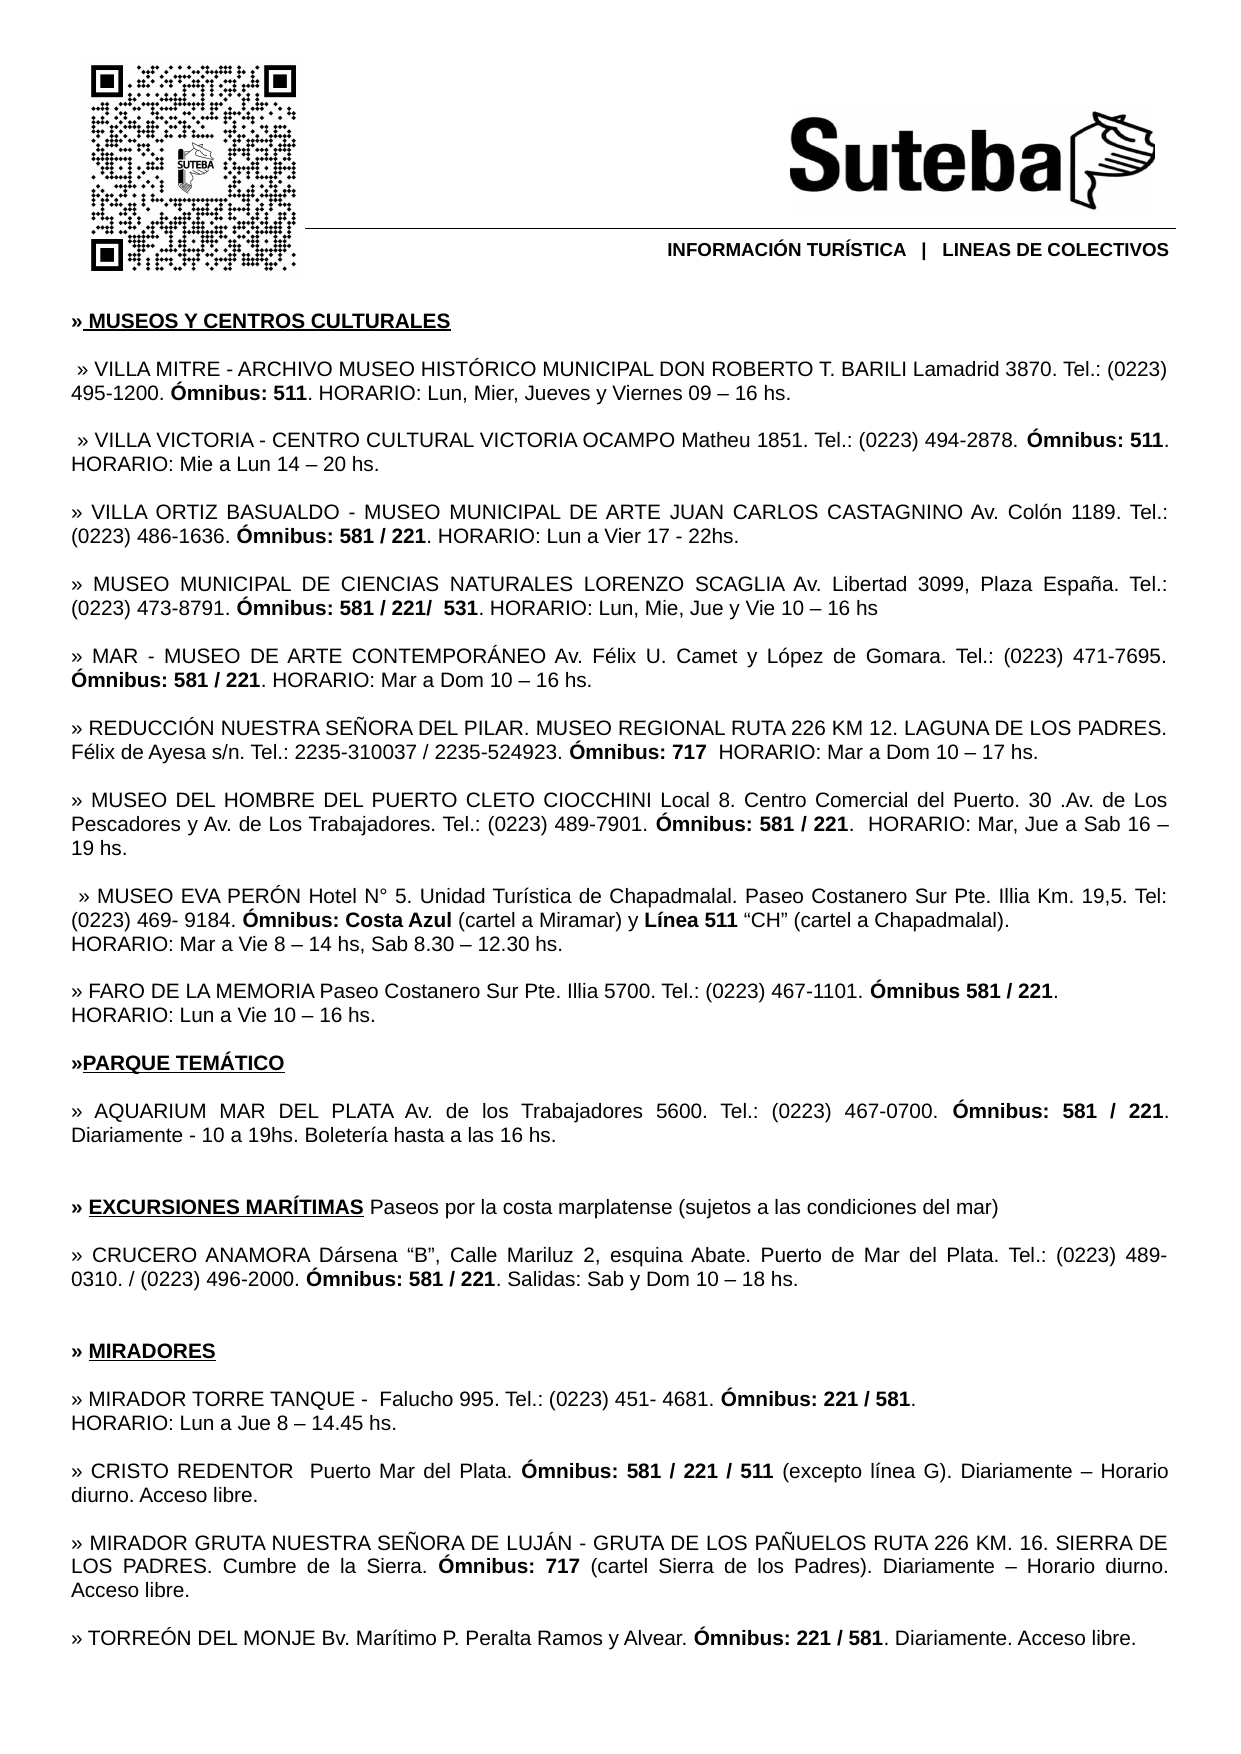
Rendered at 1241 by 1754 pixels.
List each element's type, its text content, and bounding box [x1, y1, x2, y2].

text » MUSEO MUNICIPAL DE CIENCIAS NATURALES LORENZO SCAGLIA Av. Libertad 3099, Plaza España. Tel.: (0223) 473-8791. Ómnibus: 581 / 221/ 531. HORARIO: Lun, Mie, Jue y Vie 10 – 16 hs [71, 572, 1169, 620]
text » MIRADOR GRUTA NUESTRA SEÑORA DE LUJÁN - GRUTA DE LOS PAÑUELOS RUTA 226 KM. 16. SIERRA DE LOS PADRES. Cumbre de la Sierra. Ómnibus: 717 (cartel Sierra de los Padres). Diariamente – Horario diurno. Acceso libre. [71, 1530, 1169, 1602]
text » CRISTO REDENTOR Puerto Mar del Plata. Ómnibus: 581 / 221 / 511 (excepto línea G). Diariamente – Horario diurno. Acceso libre. [71, 1458, 1169, 1506]
text INFORMACIÓN TURÍSTICA | LINEAS DE COLECTIVOS [305, 239, 1169, 261]
text » VILLA MITRE - ARCHIVO MUSEO HISTÓRICO MUNICIPAL DON ROBERTO T. BARILI Lamadrid 3870. Tel.: (0223) 495-1200. Ómnibus: 511. HORARIO: Lun, Mier, Jueves y Viernes 09 – 16 hs. [71, 356, 1169, 404]
text » MIRADOR TORRE TANQUE - Falucho 995. Tel.: (0223) 451- 4681. Ómnibus: 221 / 581. [71, 1387, 1169, 1411]
text » FARO DE LA MEMORIA Paseo Costanero Sur Pte. Illia 5700. Tel.: (0223) 467-1101. Ómnibus 581 / 221. [71, 979, 1169, 1003]
text » VILLA VICTORIA - CENTRO CULTURAL VICTORIA OCAMPO Matheu 1851. Tel.: (0223) 494-2878. Ómnibus: 511. HORARIO: Mie a Lun 14 – 20 hs. [71, 428, 1169, 476]
text » MUSEO DEL HOMBRE DEL PUERTO CLETO CIOCCHINI Local 8. Centro Comercial del Puerto. 30 .Av. de Los Pescadores y Av. de Los Trabajadores. Tel.: (0223) 489-7901. Ómnibus: 581 / 221. HORARIO: Mar, Jue a Sab 16 – 19 hs. [71, 788, 1169, 859]
text HORARIO: Mar a Vie 8 – 14 hs, Sab 8.30 – 12.30 hs. [71, 931, 1169, 955]
text » VILLA ORTIZ BASUALDO - MUSEO MUNICIPAL DE ARTE JUAN CARLOS CASTAGNINO Av. Colón 1189. Tel.: (0223) 486-1636. Ómnibus: 581 / 221. HORARIO: Lun a Vier 17 - 22hs. [71, 500, 1169, 548]
text » REDUCCIÓN NUESTRA SEÑORA DEL PILAR. MUSEO REGIONAL RUTA 226 KM 12. LAGUNA DE LOS PADRES. Félix de Ayesa s/n. Tel.: 2235-310037 / 2235-524923. Ómnibus: 717 HORARIO: Mar a Dom 10 – 17 hs. [71, 716, 1169, 764]
text HORARIO: Lun a Vie 10 – 16 hs. [71, 1003, 1169, 1027]
text »PARQUE TEMÁTICO [71, 1051, 1169, 1075]
text » MUSEO EVA PERÓN Hotel N° 5. Unidad Turística de Chapadmalal. Paseo Costanero Sur Pte. Illia Km. 19,5. Tel: (0223) 469- 9184. Ómnibus: Costa Azul (cartel a Miramar) y Línea 511 “CH” (cartel a Chapadmalal). [71, 883, 1169, 931]
text » CRUCERO ANAMORA Dársena “B”, Calle Mariluz 2, esquina Abate. Puerto de Mar del Plata. Tel.: (0223) 489-0310. / (0223) 496-2000. Ómnibus: 581 / 221. Salidas: Sab y Dom 10 – 18 hs. [71, 1243, 1169, 1291]
text » MAR - MUSEO DE ARTE CONTEMPORÁNEO Av. Félix U. Camet y López de Gomara. Tel.: (0223) 471-7695. Ómnibus: 581 / 221. HORARIO: Mar a Dom 10 – 16 hs. [71, 644, 1169, 692]
text » AQUARIUM MAR DEL PLATA Av. de los Trabajadores 5600. Tel.: (0223) 467-0700. Ómnibus: 581 / 221. Diariamente - 10 a 19hs. Boletería hasta a las 16 hs. [71, 1099, 1169, 1147]
text » TORREÓN DEL MONJE Bv. Marítimo P. Peralta Ramos y Alvear. Ómnibus: 221 / 581. Diariamente. Acceso libre. [71, 1626, 1169, 1650]
text HORARIO: Lun a Jue 8 – 14.45 hs. [71, 1411, 1169, 1434]
text » EXCURSIONES MARÍTIMAS Paseos por la costa marplatense (sujetos a las condiciones del mar) [71, 1195, 1169, 1219]
text » MUSEOS Y CENTROS CULTURALES [71, 308, 1169, 332]
picture [82, 56, 305, 280]
picture [790, 98, 1155, 216]
text » MIRADORES [71, 1339, 1169, 1363]
